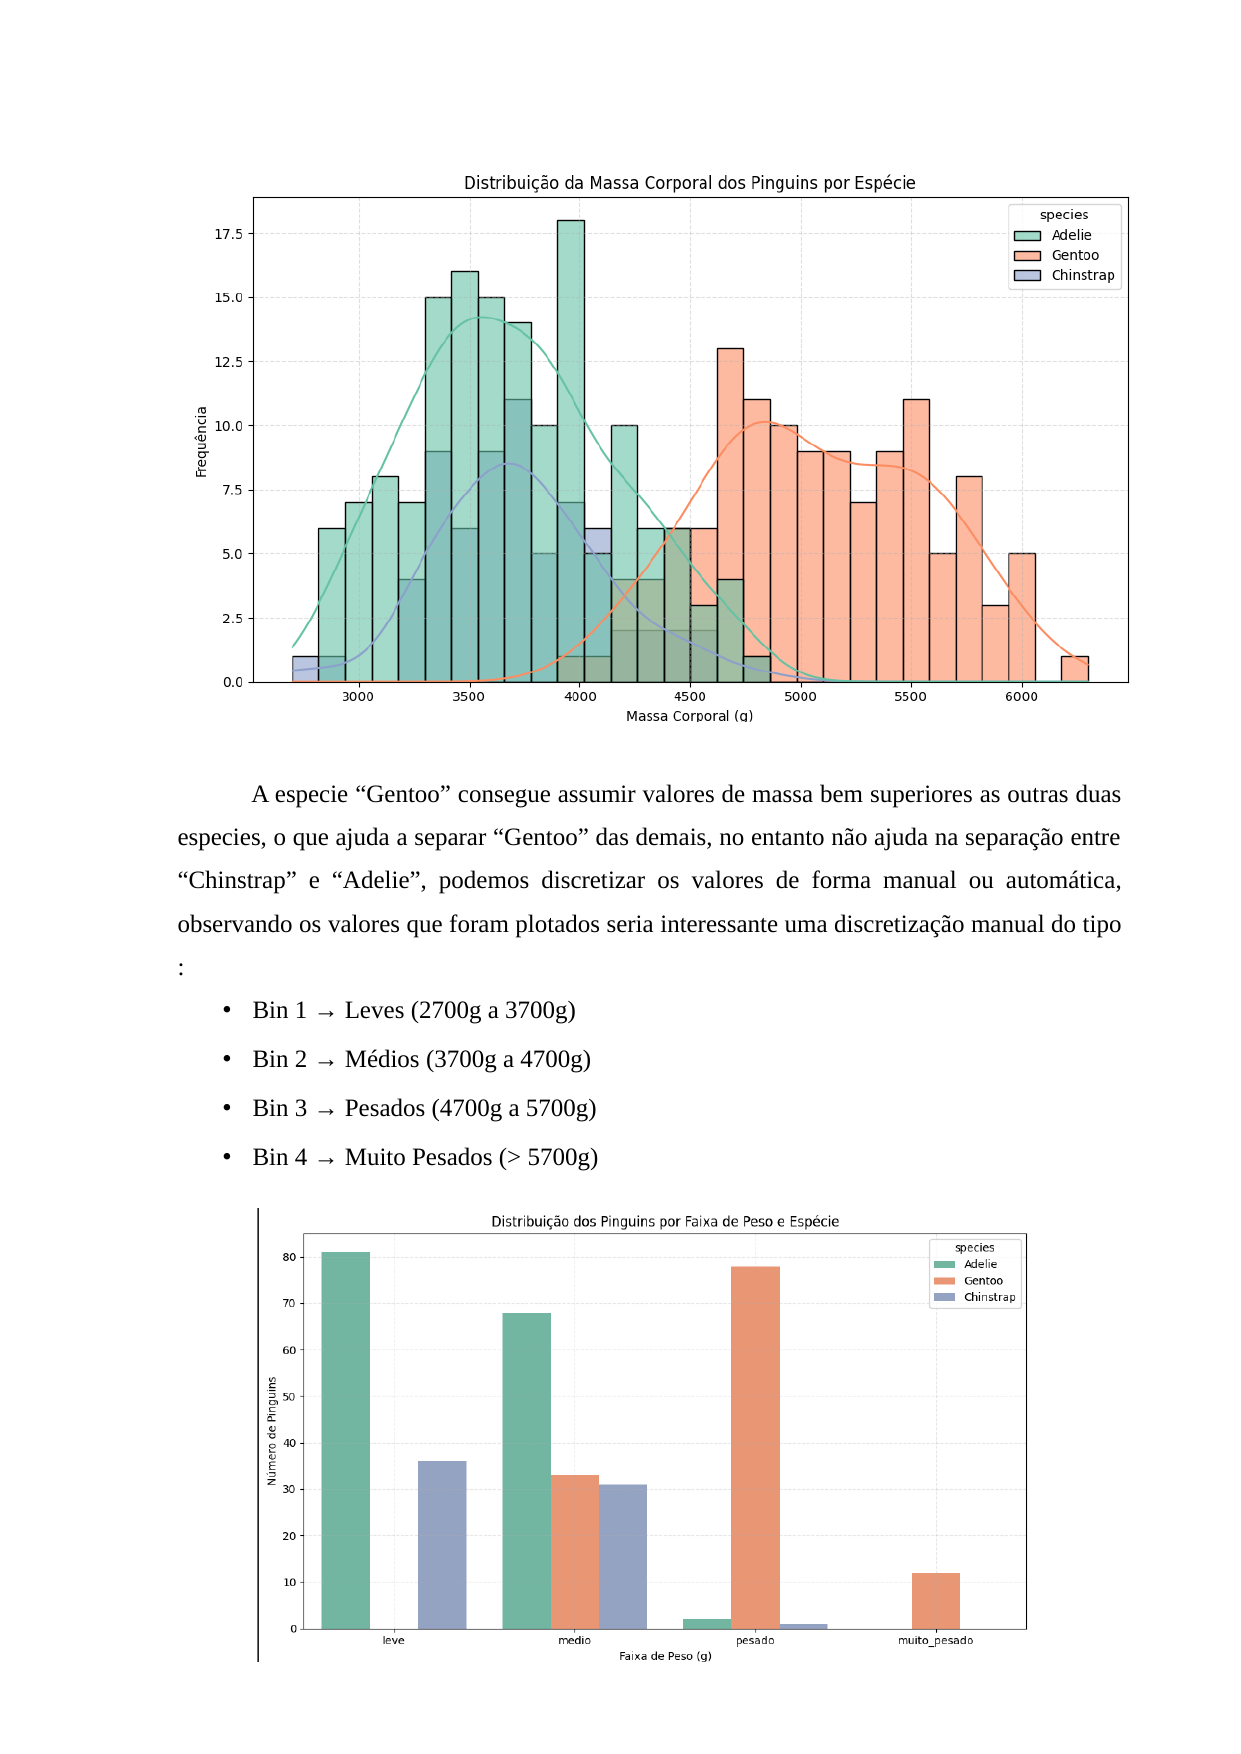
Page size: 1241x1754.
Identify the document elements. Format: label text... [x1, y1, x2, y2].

list Bin 1 → Leves (2700g a 3700g) [223, 995, 1122, 1024]
text A especie “Gentoo” consegue assumir valores de massa bem superiores as outras duas especies, o que ajuda a separar “Gentoo” das demais, no entanto não ajuda na separação entre “Chinstrap” e “Adelie”, podemos discretizar os valores de forma manual ou automática, observando os valores que foram plotados seria interessante uma discretização manual do tipo : [177, 779, 1122, 981]
list Bin 2 → Médios (3700g a 4700g) [223, 1044, 1122, 1073]
list Bin 3 → Pesados (4700g a 5700g) [223, 1093, 1122, 1122]
picture [190, 167, 1136, 722]
picture [257, 1208, 1033, 1662]
list Bin 4 → Muito Pesados (> 5700g) [223, 1142, 1122, 1171]
